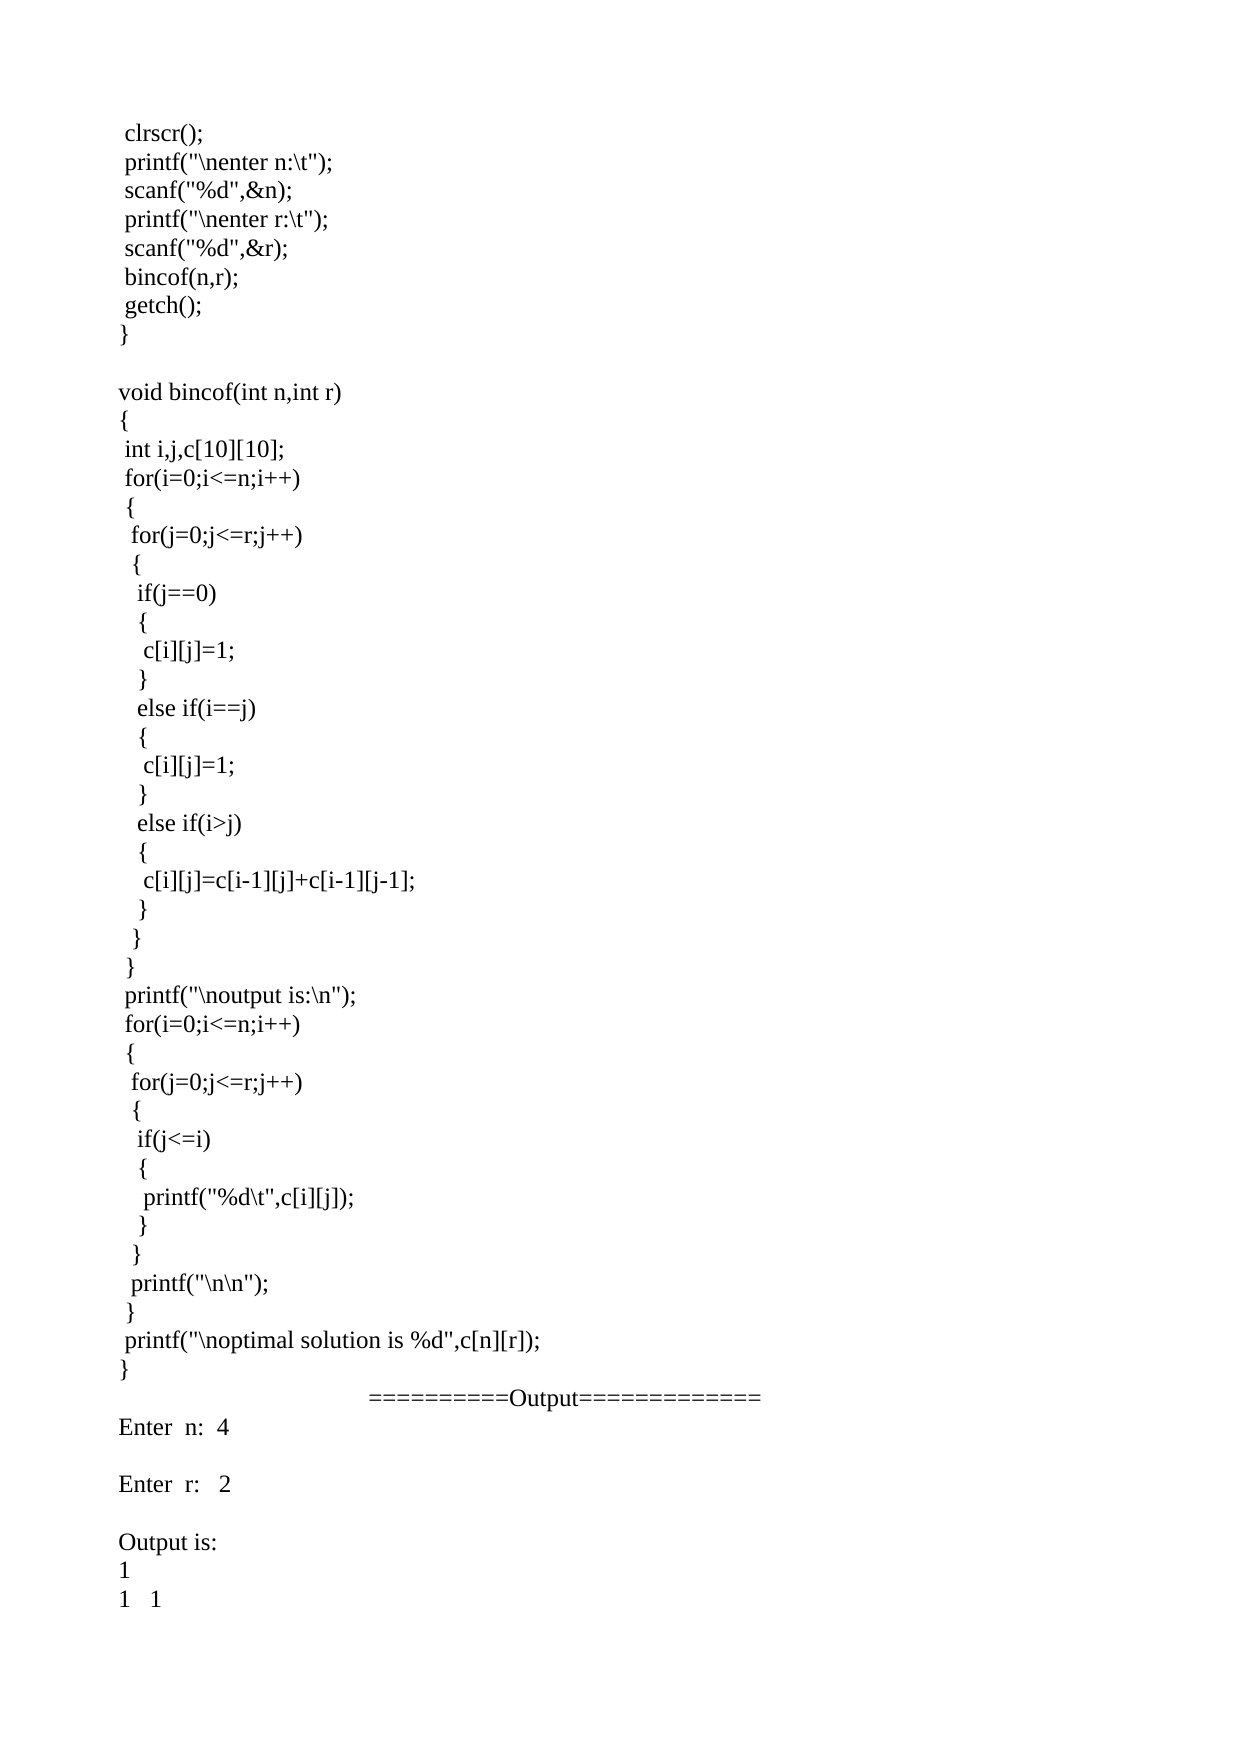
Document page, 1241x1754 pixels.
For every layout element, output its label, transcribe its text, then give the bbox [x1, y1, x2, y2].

text else if(i>j) [118, 808, 1122, 837]
text { [118, 1153, 1122, 1182]
text for(j=0;j<=r;j++) [118, 1067, 1122, 1096]
text if(j==0) [118, 578, 1122, 607]
text { [118, 722, 1122, 751]
text for(i=0;i<=n;i++) [118, 1009, 1122, 1038]
text { [118, 492, 1122, 521]
text } [118, 1211, 1122, 1239]
text ==========Output============= [118, 1383, 1122, 1412]
text 1 [118, 1556, 1122, 1584]
text int i,j,c[10][10]; [118, 434, 1122, 463]
text c[i][j]=1; [118, 636, 1122, 664]
text printf("\noutput is:\n"); [118, 981, 1122, 1009]
text Output is: [118, 1527, 1122, 1556]
text } [118, 1354, 1122, 1383]
text c[i][j]=c[i-1][j]+c[i-1][j-1]; [118, 866, 1122, 894]
text printf("\n\n"); [118, 1268, 1122, 1297]
text scanf("%d",&n); [118, 176, 1122, 204]
text for(j=0;j<=r;j++) [118, 521, 1122, 549]
text clrscr(); [118, 118, 1122, 147]
text else if(i==j) [118, 693, 1122, 722]
text { [118, 406, 1122, 434]
text printf("\nenter n:\t"); [118, 147, 1122, 176]
text } [118, 319, 1122, 348]
text } [118, 779, 1122, 808]
text { [118, 549, 1122, 578]
text { [118, 837, 1122, 866]
text printf("%d\t",c[i][j]); [118, 1182, 1122, 1211]
text printf("\noptimal solution is %d",c[n][r]); [118, 1326, 1122, 1354]
text } [118, 1239, 1122, 1268]
text bincof(n,r); [118, 262, 1122, 291]
text for(i=0;i<=n;i++) [118, 463, 1122, 492]
text } [118, 952, 1122, 981]
text } [118, 923, 1122, 952]
text { [118, 607, 1122, 636]
text printf("\nenter r:\t"); [118, 204, 1122, 233]
text if(j<=i) [118, 1124, 1122, 1153]
text } [118, 1297, 1122, 1326]
text { [118, 1096, 1122, 1124]
text Enter n: 4 [118, 1412, 1122, 1441]
text getch(); [118, 291, 1122, 319]
text { [118, 1038, 1122, 1067]
text Enter r: 2 [118, 1469, 1122, 1498]
text scanf("%d",&r); [118, 233, 1122, 262]
text } [118, 664, 1122, 693]
text c[i][j]=1; [118, 751, 1122, 779]
text } [118, 894, 1122, 923]
text 1 1 [118, 1584, 1122, 1613]
text void bincof(int n,int r) [118, 377, 1122, 406]
